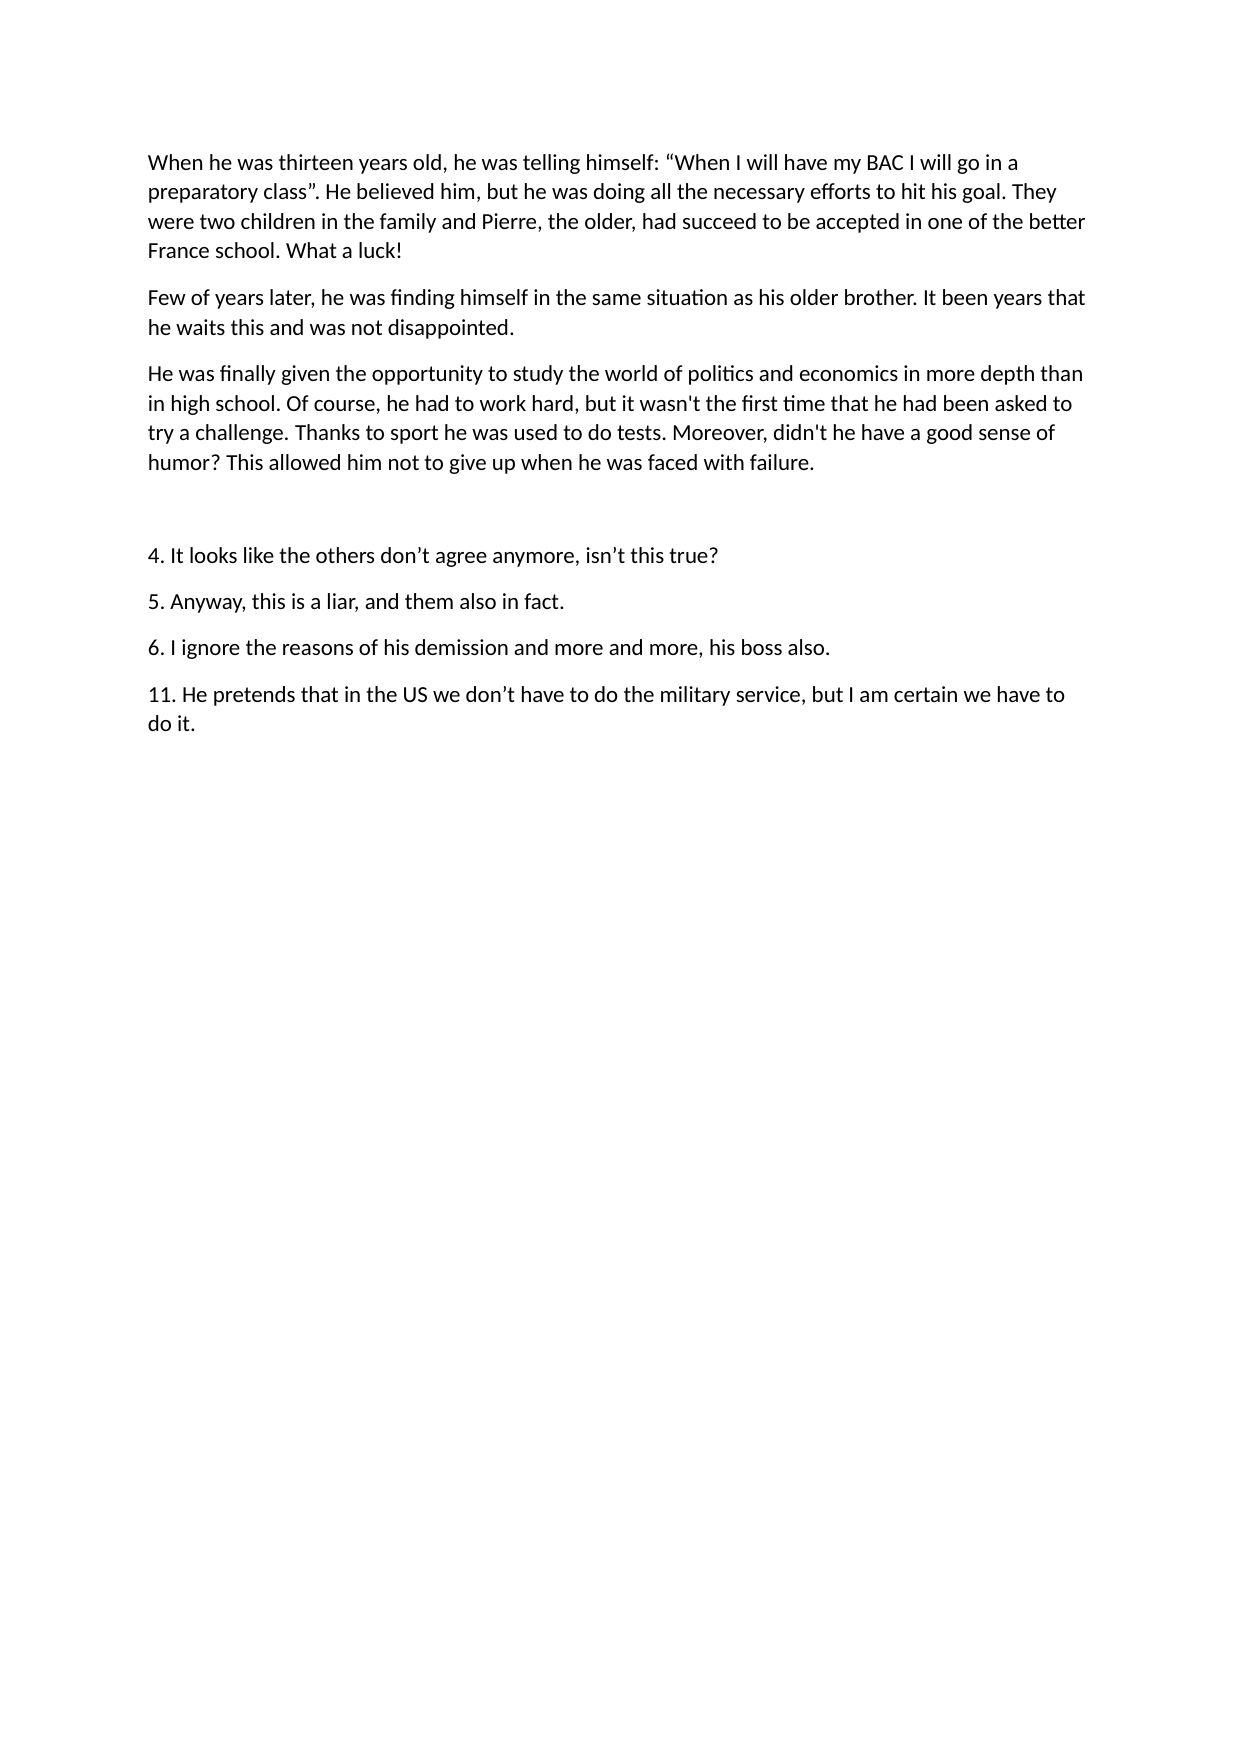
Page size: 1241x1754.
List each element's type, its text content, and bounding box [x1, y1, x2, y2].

text 6. I ignore the reasons of his demission and more and more, his boss also. [148, 633, 1093, 662]
text He was finally given the opportunity to study the world of politics and economics in more depth than in high school. Of course, he had to work hard, but it wasn't the first time that he had been asked to try a challenge. Thanks to sport he was used to do tests. Moreover, didn't he have a good sense of humor? This allowed him not to give up when he was faced with failure. [148, 359, 1093, 476]
text Few of years later, he was finding himself in the same situation as his older brother. It been years that he waits this and was not disappointed. [148, 283, 1093, 341]
text 5. Anyway, this is a liar, and them also in fact. [148, 587, 1093, 615]
text 11. He pretends that in the US we don’t have to do the military service, but I am certain we have to do it. [148, 680, 1093, 738]
text 4. It looks like the others don’t agree anymore, isn’t this true? [148, 541, 1093, 569]
text When he was thirteen years old, he was telling himself: “When I will have my BAC I will go in a preparatory class”. He believed him, but he was doing all the necessary efforts to hit his goal. They were two children in the family and Pierre, the older, had succeed to be accepted in one of the better France school. What a luck! [148, 148, 1093, 265]
